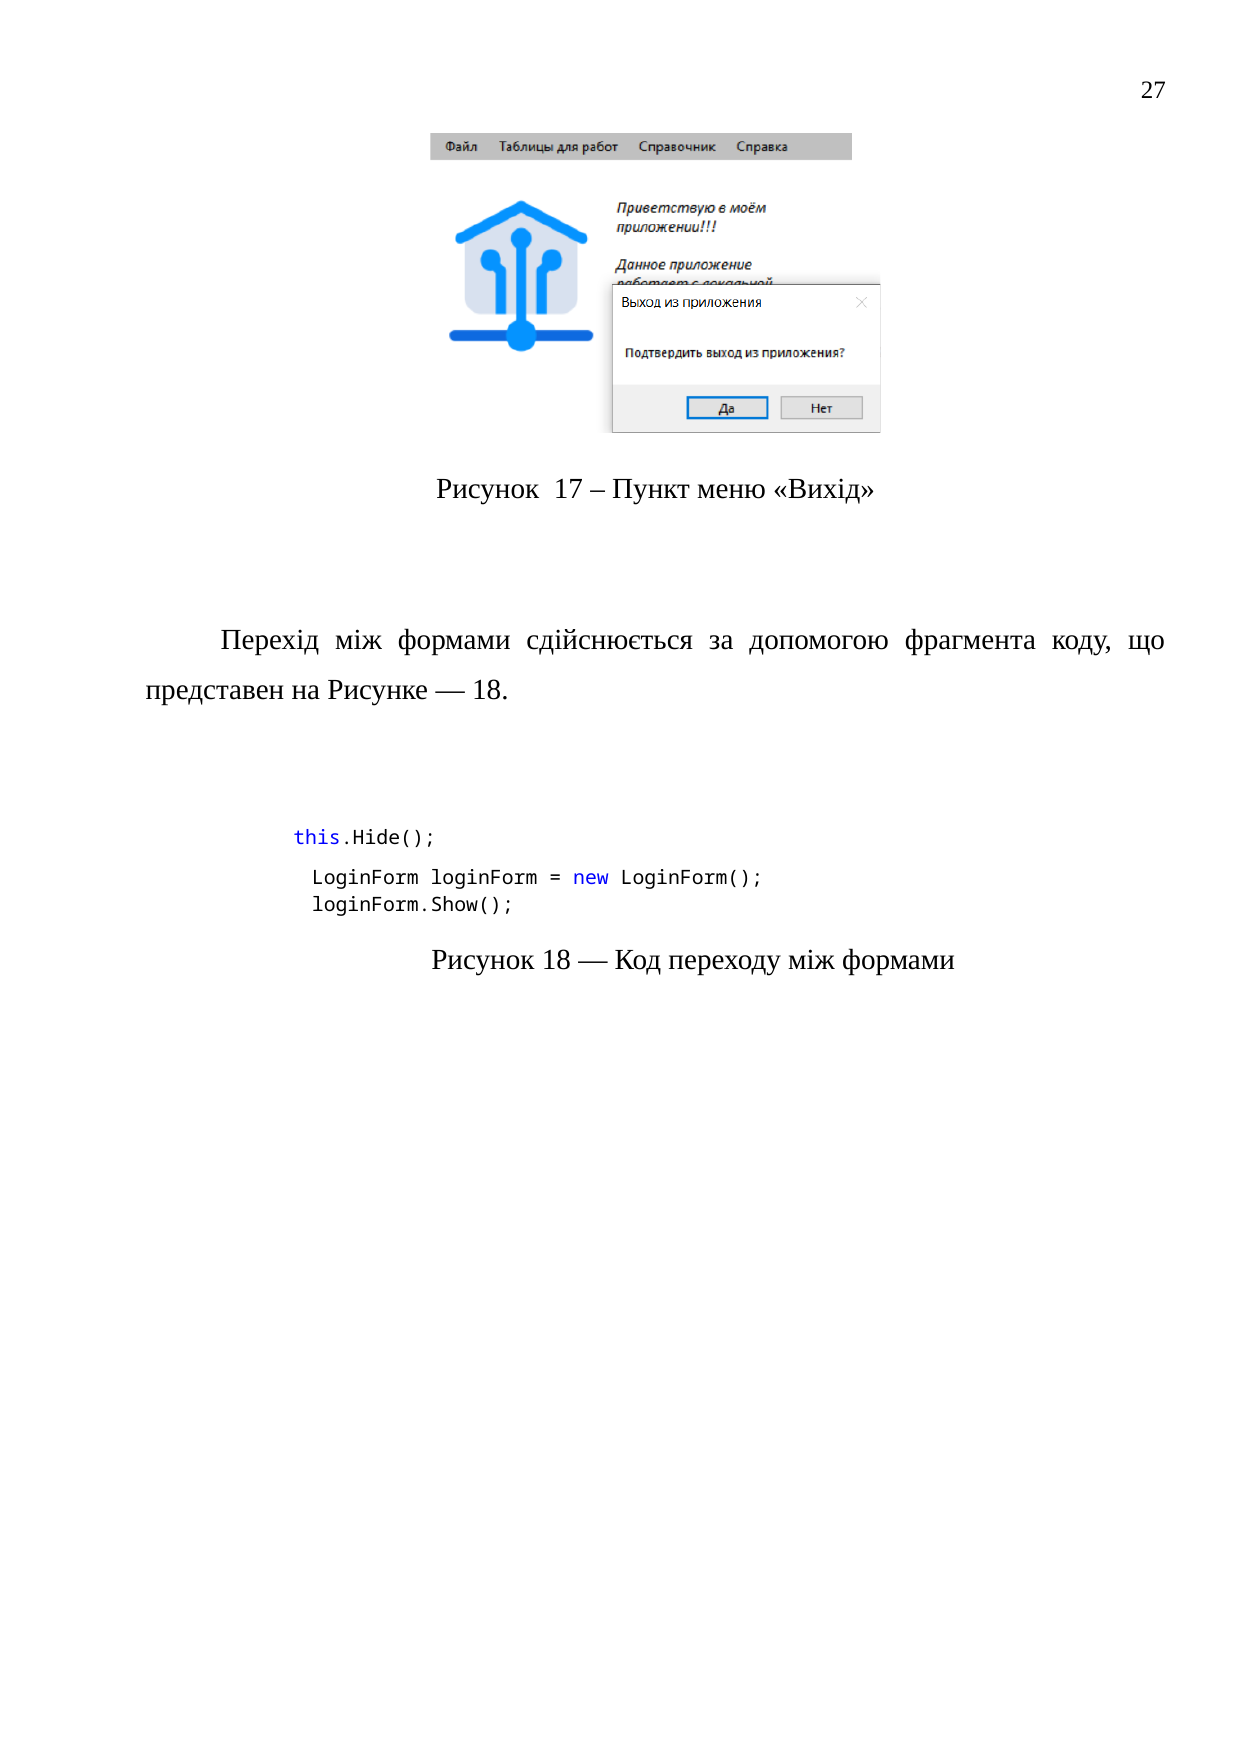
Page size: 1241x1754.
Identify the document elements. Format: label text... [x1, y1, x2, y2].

text LoginForm loginForm = new LoginForm(); [145, 863, 1166, 891]
text Рисунок 18 — Код переходу між формами [145, 942, 1166, 976]
text Перехід між формами сдійснюється за допомогою фрагмента коду, що представен на Рисунке — 18. [145, 622, 1166, 706]
text this.Hide(); [145, 823, 1166, 850]
text loginForm.Show(); [145, 891, 1166, 917]
text Рисунок 17 – Пункт меню «Вихід» [145, 472, 1166, 505]
picture [430, 133, 881, 433]
